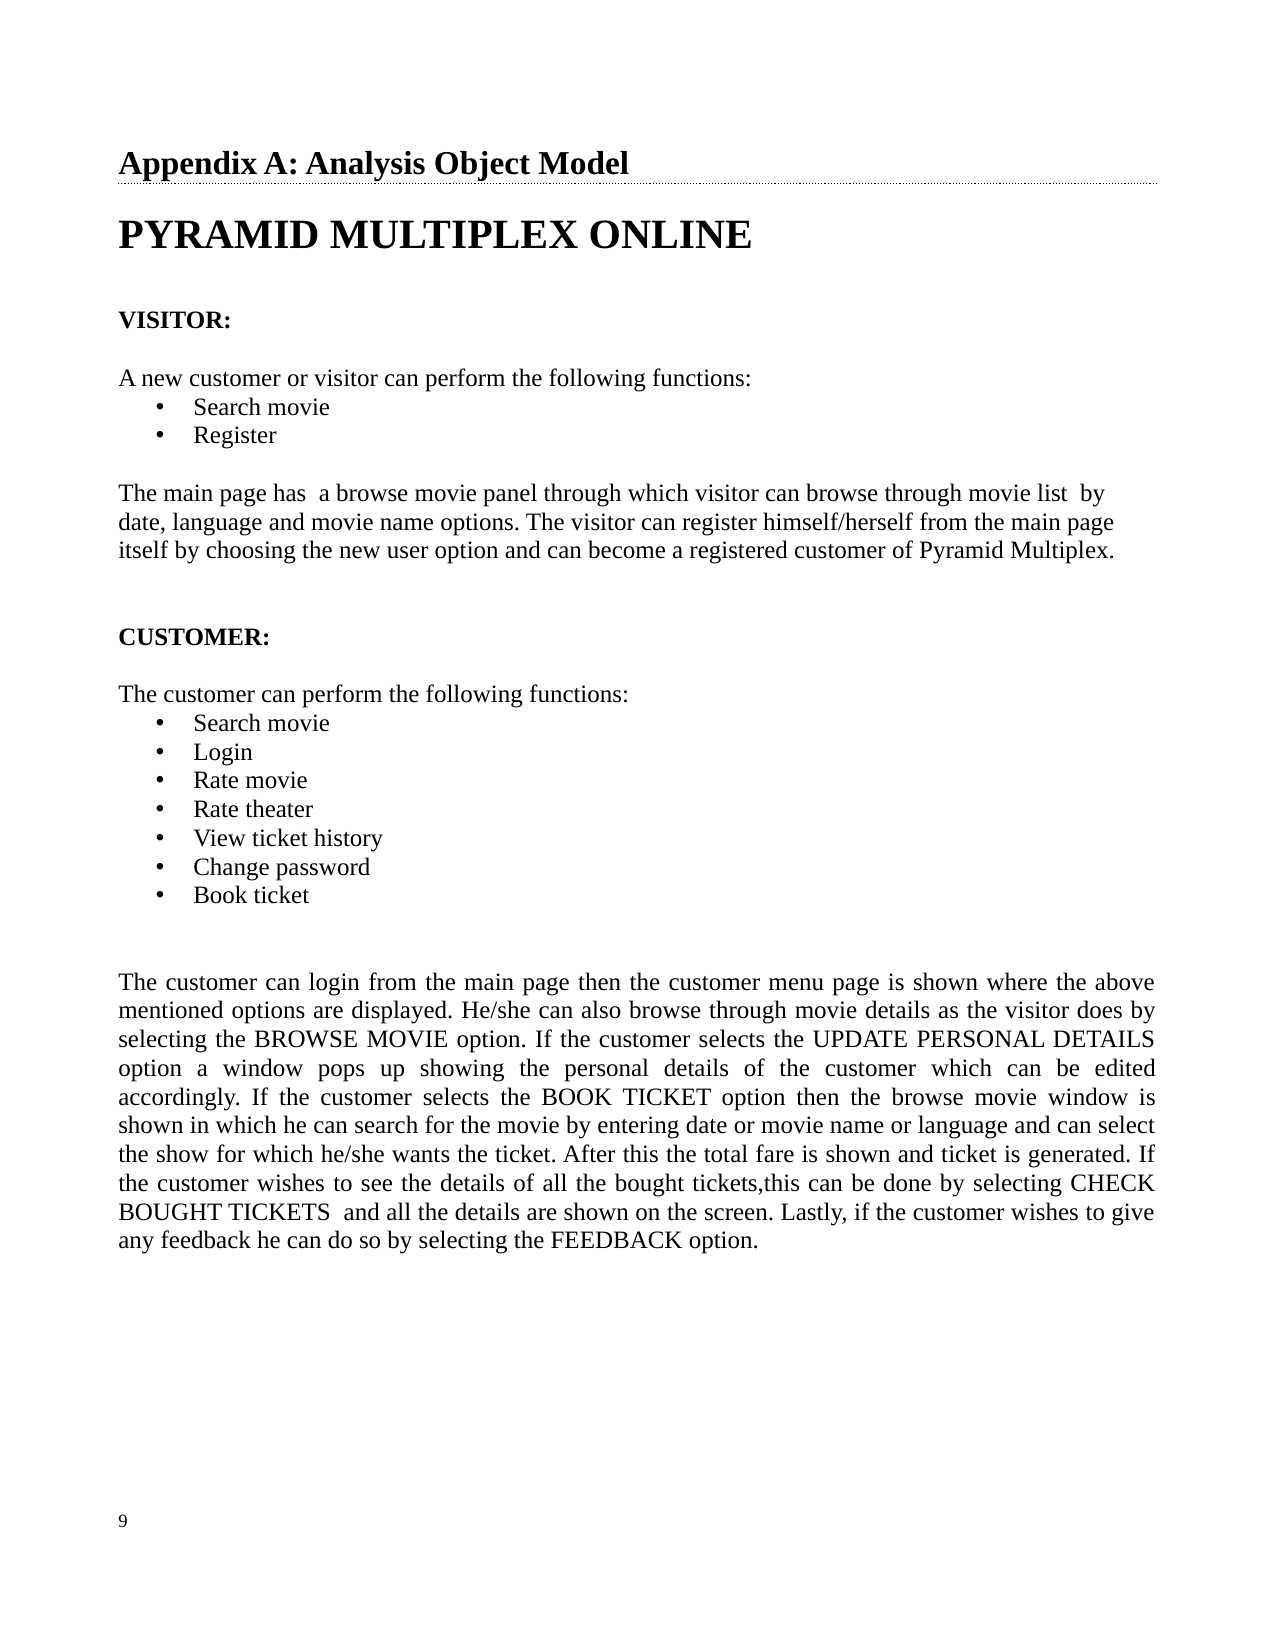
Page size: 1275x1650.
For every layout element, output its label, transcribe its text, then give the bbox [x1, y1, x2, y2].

text A new customer or visitor can perform the following functions: [118, 363, 1157, 392]
list Change password [156, 852, 1157, 880]
list Login [156, 737, 1157, 765]
list Rate theater [156, 794, 1157, 823]
list Book ticket [156, 880, 1157, 909]
subtitle Appendix A: Analysis Object Model [118, 143, 1157, 184]
text The customer can perform the following functions: [118, 679, 1157, 708]
list View ticket history [156, 823, 1157, 852]
list Rate movie [156, 765, 1157, 794]
list Register [156, 420, 1157, 449]
text PYRAMID MULTIPLEX ONLINE [118, 209, 1157, 257]
text The main page has a browse movie panel through which visitor can browse through movie list by date, language and movie name options. The visitor can register himself/herself from the main page itself by choosing the new user option and can become a registered customer of Pyramid Multiplex. [118, 478, 1157, 564]
list Search movie [156, 708, 1157, 737]
text VISITOR: [118, 305, 1157, 334]
list Search movie [156, 392, 1157, 420]
text CUSTOMER: [118, 622, 1157, 650]
text The customer can login from the main page then the customer menu page is shown where the above mentioned options are displayed. He/she can also browse through movie details as the visitor does by selecting the BROWSE MOVIE option. If the customer selects the UPDATE PERSONAL DETAILS option a window pops up showing the personal details of the customer which can be edited accordingly. If the customer selects the BOOK TICKET option then the browse movie window is shown in which he can search for the movie by entering date or movie name or language and can select the show for which he/she wants the ticket. After this the total fare is shown and ticket is generated. If the customer wishes to see the details of all the bought tickets,this can be done by selecting CHECK BOUGHT TICKETS and all the details are shown on the screen. Lastly, if the customer wishes to give any feedback he can do so by selecting the FEEDBACK option. [118, 967, 1157, 1254]
